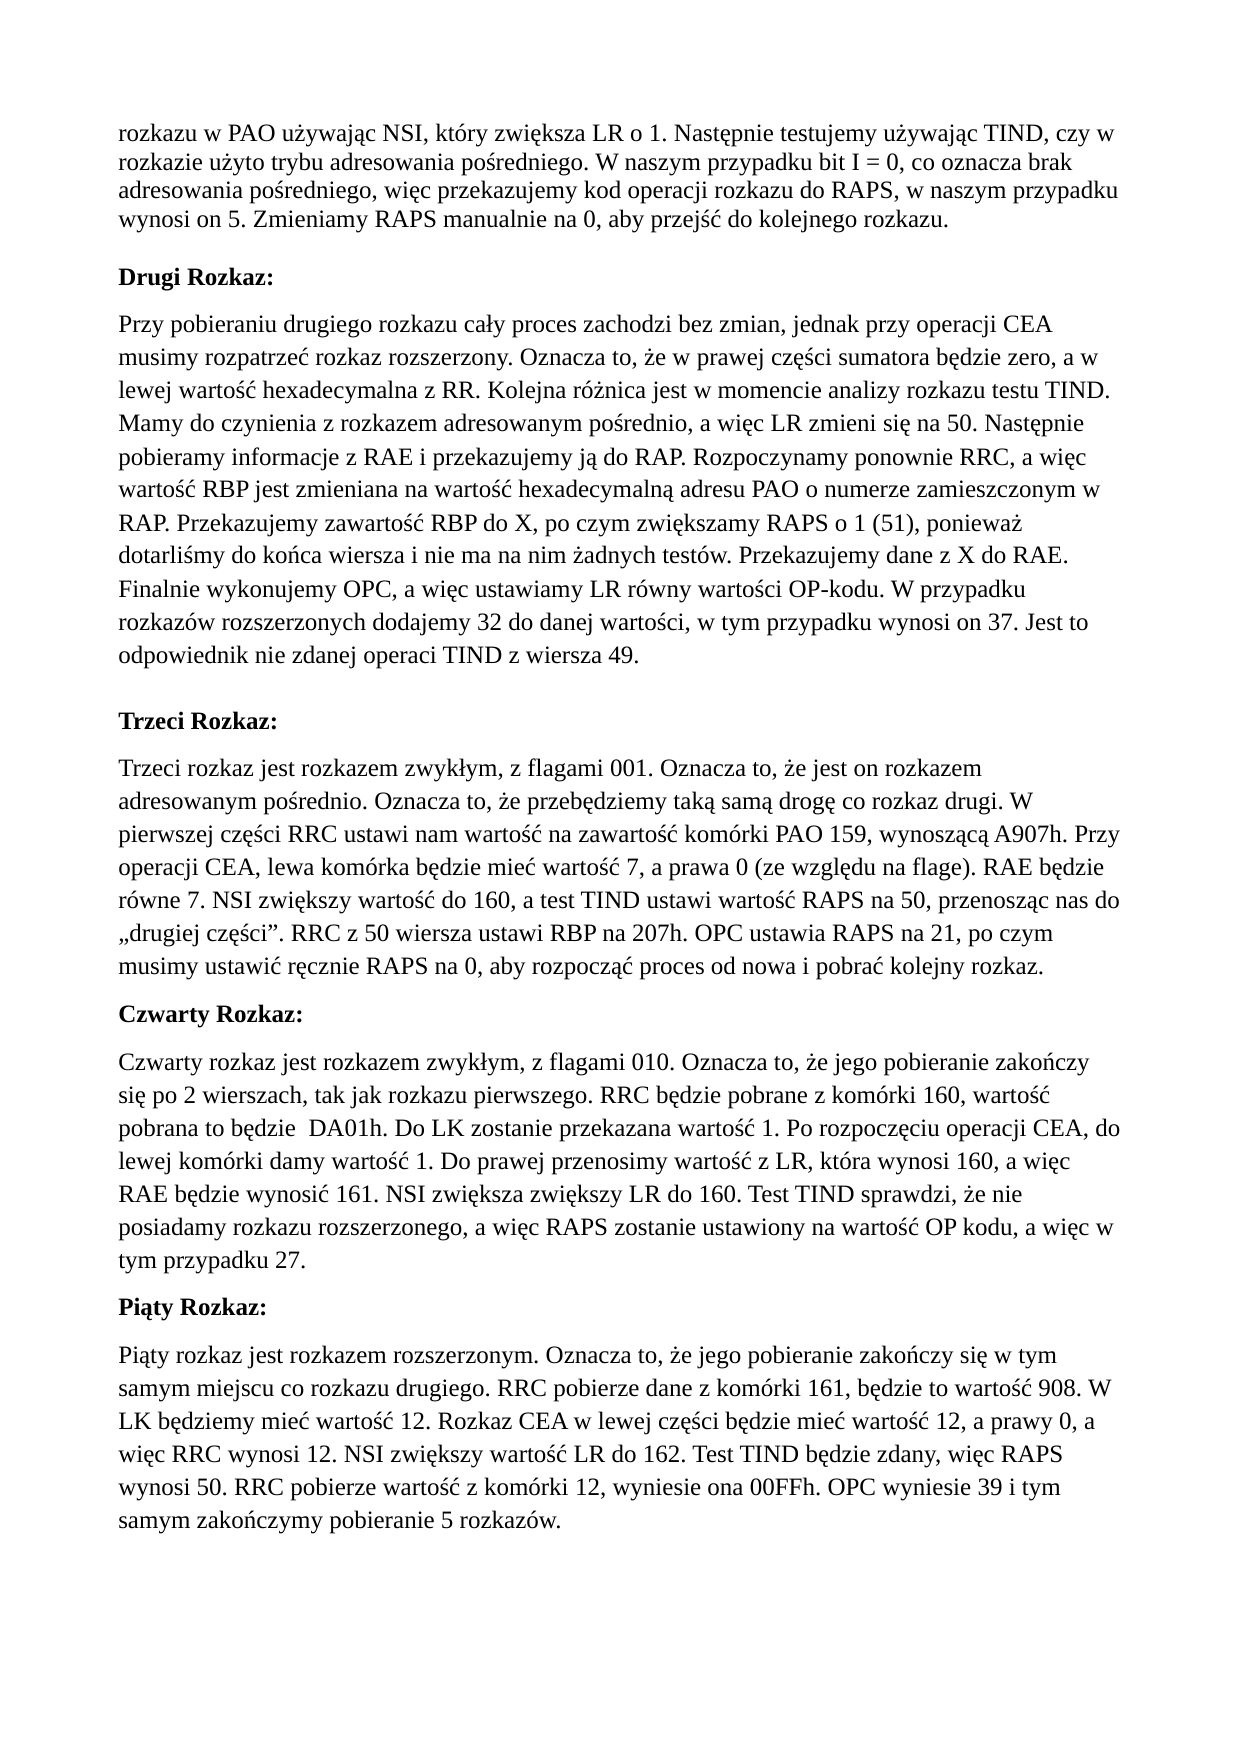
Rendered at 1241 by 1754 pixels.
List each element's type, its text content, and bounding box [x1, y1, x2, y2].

text Przy pobieraniu drugiego rozkazu cały proces zachodzi bez zmian, jednak przy operacji CEA musimy rozpatrzeć rozkaz rozszerzony. Oznacza to, że w prawej części sumatora będzie zero, a w lewej wartość hexadecymalna z RR. Kolejna różnica jest w momencie analizy rozkazu testu TIND. Mamy do czynienia z rozkazem adresowanym pośrednio, a więc LR zmieni się na 50. Następnie pobieramy informacje z RAE i przekazujemy ją do RAP. Rozpoczynamy ponownie RRC, a więc wartość RBP jest zmieniana na wartość hexadecymalną adresu PAO o numerze zamieszczonym w RAP. Przekazujemy zawartość RBP do X, po czym zwiększamy RAPS o 1 (51), ponieważ dotarliśmy do końca wiersza i nie ma na nim żadnych testów. Przekazujemy dane z X do RAE. Finalnie wykonujemy OPC, a więc ustawiamy LR równy wartości OP-kodu. W przypadku rozkazów rozszerzonych dodajemy 32 do danej wartości, w tym przypadku wynosi on 37. Jest to odpowiednik nie zdanej operaci TIND z wiersza 49. Trzeci Rozkaz: [118, 309, 1122, 734]
text Drugi Rozkaz: [118, 262, 1122, 291]
text Czwarty Rozkaz: [118, 999, 1122, 1028]
text Trzeci rozkaz jest rozkazem zwykłym, z flagami 001. Oznacza to, że jest on rozkazem adresowanym pośrednio. Oznacza to, że przebędziemy taką samą drogę co rozkaz drugi. W pierwszej części RRC ustawi nam wartość na zawartość komórki PAO 159, wynoszącą A907h. Przy operacji CEA, lewa komórka będzie mieć wartość 7, a prawa 0 (ze względu na flage). RAE będzie równe 7. NSI zwiększy wartość do 160, a test TIND ustawi wartość RAPS na 50, przenosząc nas do „drugiej części”. RRC z 50 wiersza ustawi RBP na 207h. OPC ustawia RAPS na 21, po czym musimy ustawić ręcznie RAPS na 0, aby rozpocząć proces od nowa i pobrać kolejny rozkaz. [118, 753, 1122, 980]
text rozkazu w PAO używając NSI, który zwiększa LR o 1. Następnie testujemy używając TIND, czy w rozkazie użyto trybu adresowania pośredniego. W naszym przypadku bit I = 0, co oznacza brak adresowania pośredniego, więc przekazujemy kod operacji rozkazu do RAPS, w naszym przypadku wynosi on 5. Zmieniamy RAPS manualnie na 0, aby przejść do kolejnego rozkazu. [118, 118, 1122, 233]
text Czwarty rozkaz jest rozkazem zwykłym, z flagami 010. Oznacza to, że jego pobieranie zakończy się po 2 wierszach, tak jak rozkazu pierwszego. RRC będzie pobrane z komórki 160, wartość pobrana to będzie DA01h. Do LK zostanie przekazana wartość 1. Po rozpoczęciu operacji CEA, do lewej komórki damy wartość 1. Do prawej przenosimy wartość z LR, która wynosi 160, a więc RAE będzie wynosić 161. NSI zwiększa zwiększy LR do 160. Test TIND sprawdzi, że nie posiadamy rozkazu rozszerzonego, a więc RAPS zostanie ustawiony na wartość OP kodu, a więc w tym przypadku 27. [118, 1047, 1122, 1273]
text Piąty rozkaz jest rozkazem rozszerzonym. Oznacza to, że jego pobieranie zakończy się w tym samym miejscu co rozkazu drugiego. RRC pobierze dane z komórki 161, będzie to wartość 908. W LK będziemy mieć wartość 12. Rozkaz CEA w lewej części będzie mieć wartość 12, a prawy 0, a więc RRC wynosi 12. NSI zwiększy wartość LR do 162. Test TIND będzie zdany, więc RAPS wynosi 50. RRC pobierze wartość z komórki 12, wyniesie ona 00FFh. OPC wyniesie 39 i tym samym zakończymy pobieranie 5 rozkazów. [118, 1340, 1122, 1534]
text Piąty Rozkaz: [118, 1292, 1122, 1321]
